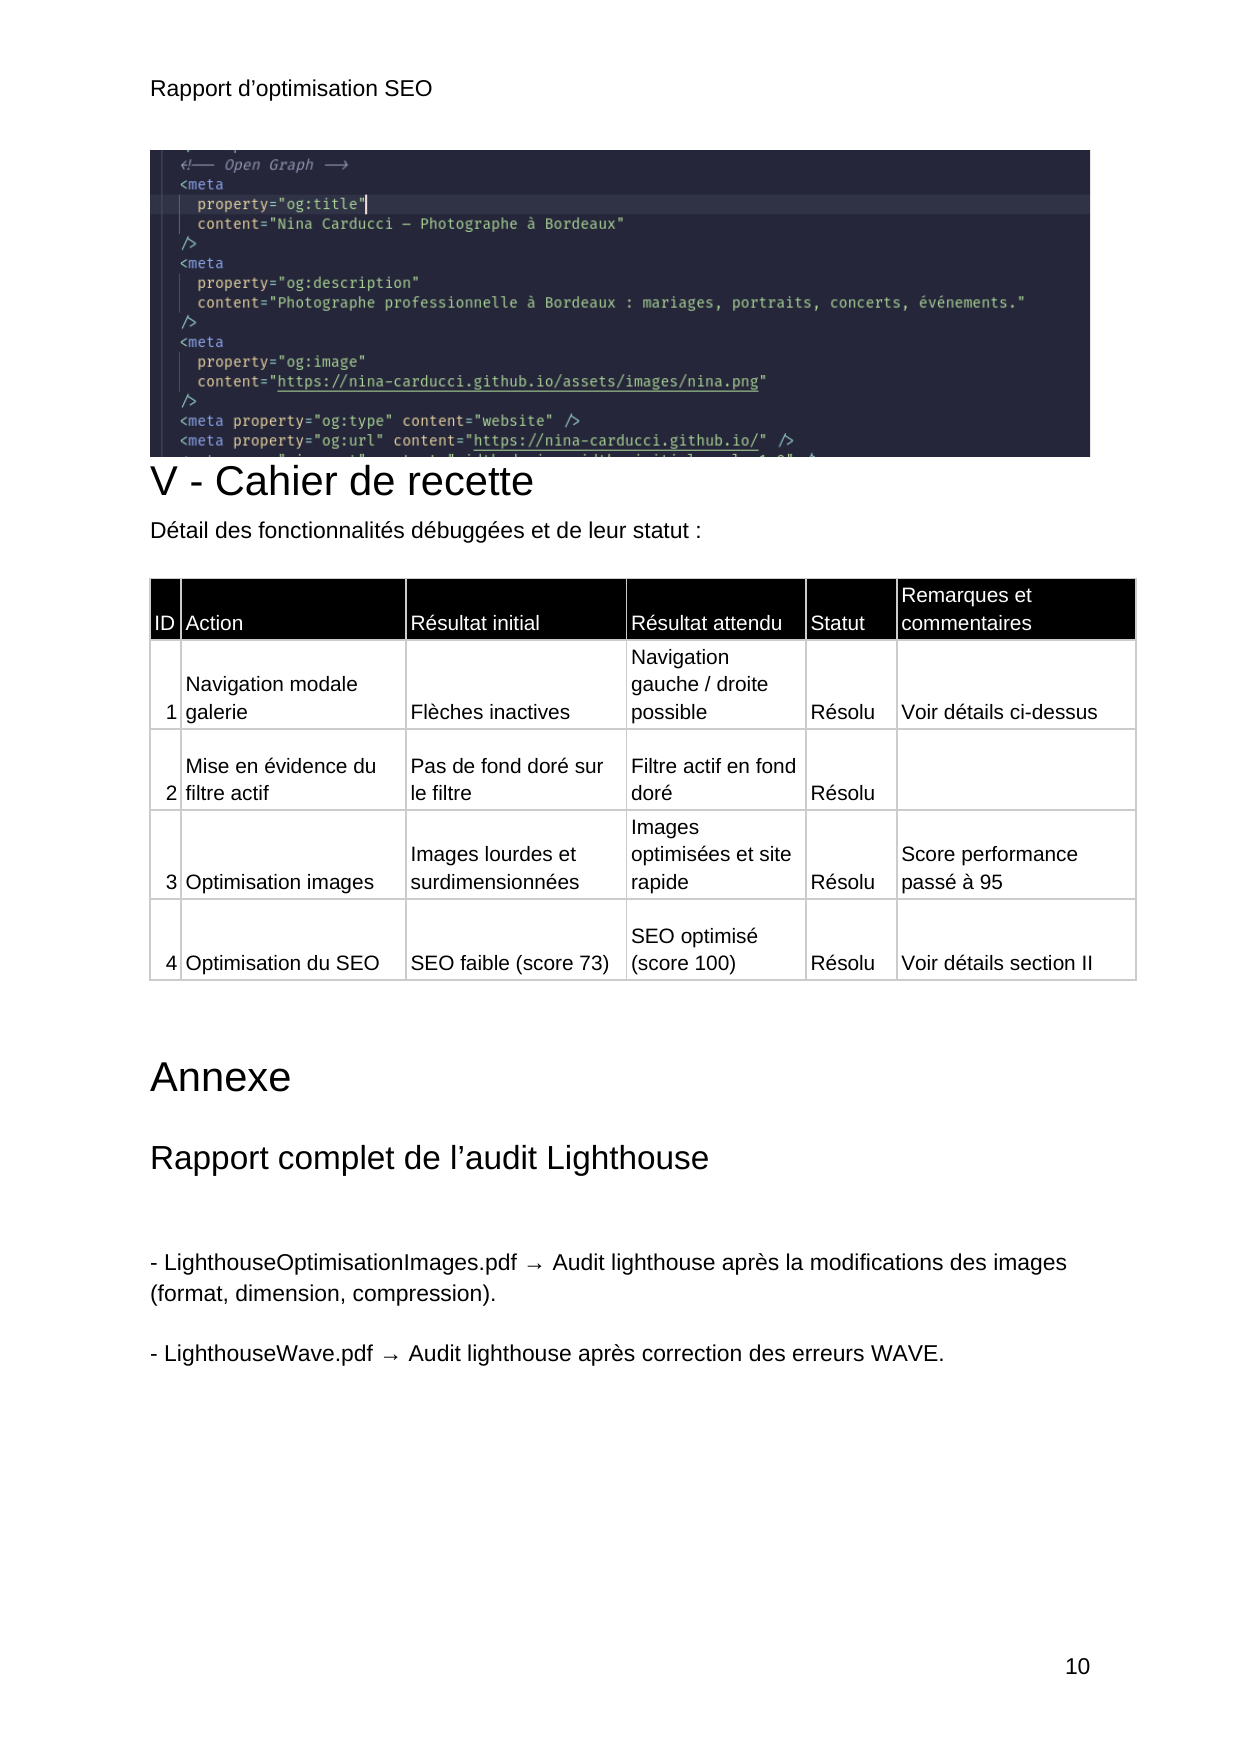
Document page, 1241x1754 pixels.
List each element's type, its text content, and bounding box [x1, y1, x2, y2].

table_cell Résolu [807, 641, 896, 728]
table_cell 1 [151, 641, 180, 728]
text - LighthouseOptimisationImages.pdf → Audit lighthouse après la modifications des images (format, dimension, compression). [150, 1249, 1090, 1306]
table_header ID [151, 579, 180, 639]
table_cell Images lourdes et surdimensionnées [407, 811, 626, 898]
table_cell [898, 730, 1135, 809]
table_cell Score performance passé à 95 [898, 811, 1135, 898]
table_cell 4 [151, 900, 180, 979]
table_header Résultat initial [407, 579, 626, 639]
subtitle V - Cahier de recette [150, 457, 1090, 505]
table_cell 2 [151, 730, 180, 809]
table_cell Voir détails section II [898, 900, 1135, 979]
table_cell SEO optimisé (score 100) [627, 900, 805, 979]
subtitle Rapport complet de l’audit Lighthouse [150, 1138, 1090, 1176]
text - LighthouseWave.pdf → Audit lighthouse après correction des erreurs WAVE. [150, 1340, 1090, 1366]
table_cell SEO faible (score 73) [407, 900, 626, 979]
table_cell Optimisation du SEO [182, 900, 405, 979]
table_cell Filtre actif en fond doré [627, 730, 805, 809]
table_cell Navigation modale galerie [182, 641, 405, 728]
table_cell Résolu [807, 900, 896, 979]
table_cell Résolu [807, 730, 896, 809]
subtitle Annexe [150, 1053, 1090, 1101]
table_cell Mise en évidence du filtre actif [182, 730, 405, 809]
table_header Statut [807, 579, 896, 639]
table_cell Résolu [807, 811, 896, 898]
table_cell Images optimisées et site rapide [627, 811, 805, 898]
table_header Remarques et commentaires [898, 579, 1135, 639]
picture [150, 150, 1091, 457]
table_cell Optimisation images [182, 811, 405, 898]
text Détail des fonctionnalités débuggées et de leur statut : [150, 517, 1090, 543]
table_header Action [182, 579, 405, 639]
table_cell Pas de fond doré sur le filtre [407, 730, 626, 809]
table_header Résultat attendu [627, 579, 805, 639]
table_cell 3 [151, 811, 180, 898]
table_cell Flèches inactives [407, 641, 626, 728]
table_cell Navigation gauche / droite possible [627, 641, 805, 728]
table_cell Voir détails ci-dessus [898, 641, 1135, 728]
